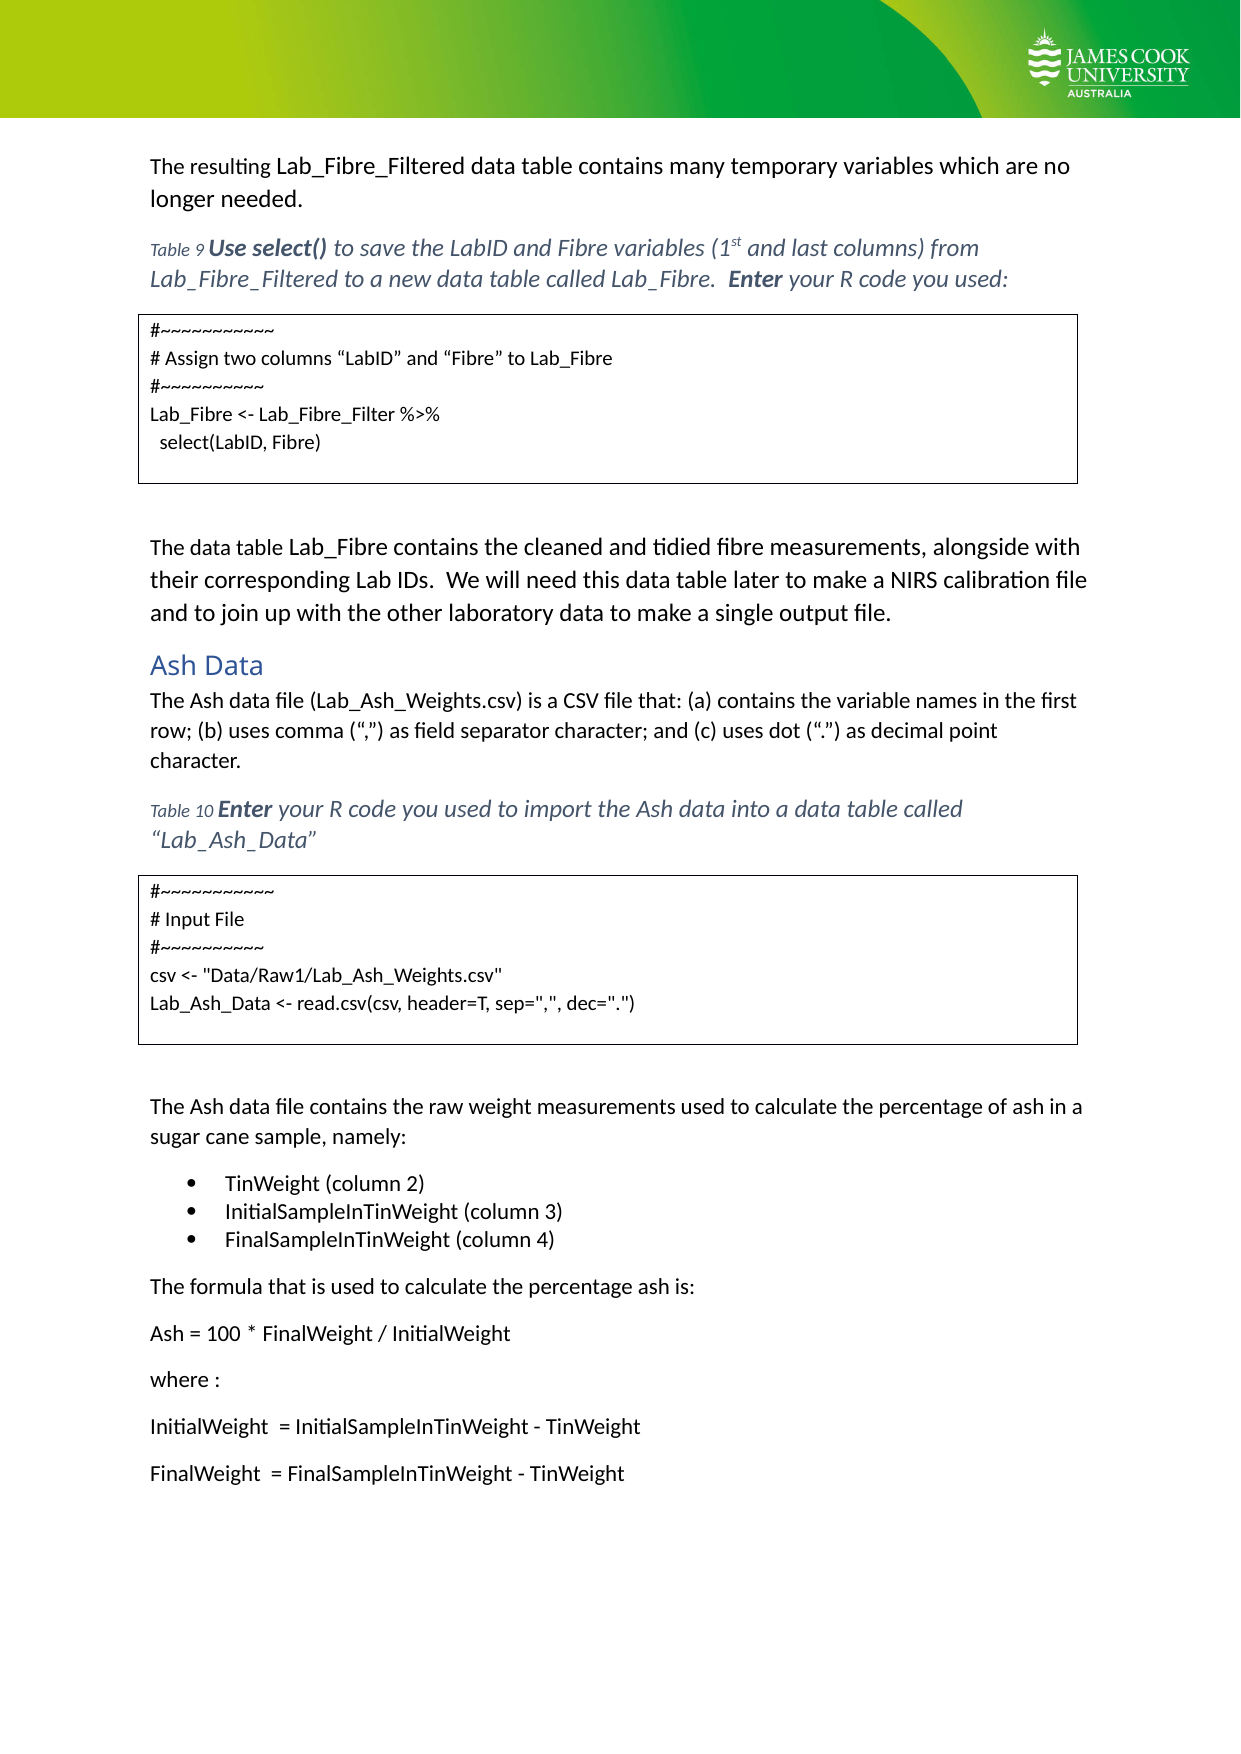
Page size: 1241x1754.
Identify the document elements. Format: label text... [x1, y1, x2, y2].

picture [0, 0, 1241, 118]
text Ash = 100 * FinalWeight / InitialWeight [150, 1319, 1090, 1347]
text The data table Lab_Fibre contains the cleaned and tidied fibre measurements, alongside with their corresponding Lab IDs. We will need this data table later to make a NIRS calibration file and to join up with the other laboratory data to make a single output file. [150, 531, 1090, 627]
text where : [150, 1366, 1090, 1394]
text Table 10 Enter your R code you used to import the Ash data into a data table called “Lab_Ash_Data” [150, 793, 1090, 854]
table_header #~~~~~~~~~~~ # Assign two columns “LabID” and “Fibre” to Lab_Fibre #~~~~~~~~~~ Lab_Fibre <- Lab_Fibre_Filter %>% select(LabID, Fibre) [139, 315, 1077, 483]
text The Ash data file (Lab_Ash_Weights.csv) is a CSV file that: (a) contains the variable names in the first row; (b) uses comma (“,”) as field separator character; and (c) uses dot (“.”) as decimal point character. [150, 686, 1090, 774]
text FinalWeight = FinalSampleInTinWeight - TinWeight [150, 1459, 1090, 1487]
text InitialWeight = InitialSampleInTinWeight - TinWeight [150, 1412, 1090, 1441]
text The resulting Lab_Fibre_Filtered data table contains many temporary variables which are no longer needed. [150, 150, 1090, 213]
list InitialSampleInTinWeight (column 3) [187, 1197, 1090, 1225]
list FinalSampleInTinWeight (column 4) [187, 1225, 1090, 1253]
text Table 9 Use select() to save the LabID and Fibre variables (1st and last columns) from Lab_Fibre_Filtered to a new data table called Lab_Fibre. Enter your R code you used: [150, 232, 1090, 293]
table_header #~~~~~~~~~~~ # Input File #~~~~~~~~~~ csv <- "Data/Raw1/Lab_Ash_Weights.csv" Lab_Ash_Data <- read.csv(csv, header=T, sep=",", dec=".") [139, 876, 1077, 1044]
text The formula that is used to calculate the percentage ash is: [150, 1272, 1090, 1300]
list TinWeight (column 2) [187, 1169, 1090, 1197]
subtitle Ash Data [150, 646, 1090, 683]
text The Ash data file contains the raw weight measurements used to calculate the percentage of ash in a sugar cane sample, namely: [150, 1092, 1090, 1150]
